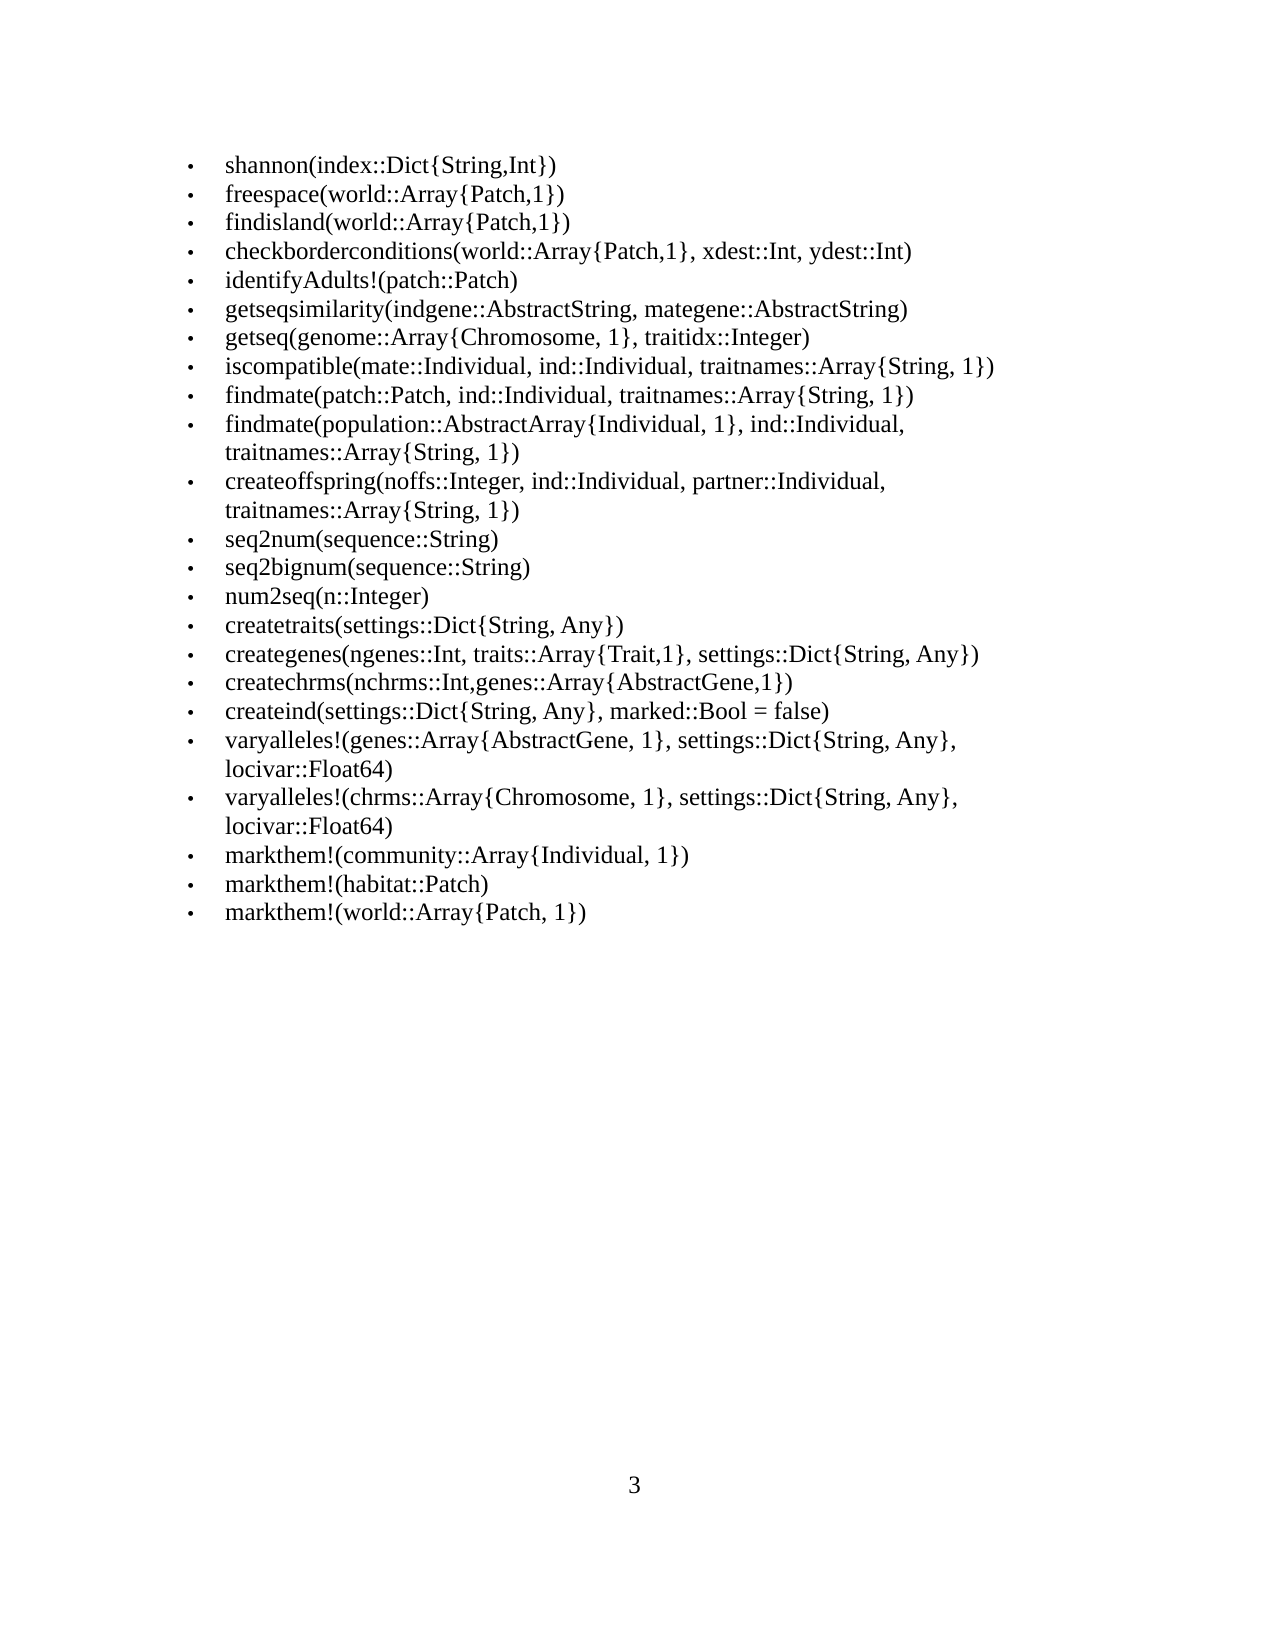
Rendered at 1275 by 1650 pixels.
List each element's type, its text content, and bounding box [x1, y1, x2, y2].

list createchrms(nchrms::Int,genes::Array{AbstractGene,1}) [187, 667, 1125, 696]
list num2seq(n::Integer) [187, 581, 1125, 610]
list markthem!(world::Array{Patch, 1}) [187, 897, 1125, 926]
list freespace(world::Array{Patch,1}) [187, 179, 1125, 207]
list createind(settings::Dict{String, Any}, marked::Bool = false) [187, 696, 1125, 725]
list shannon(index::Dict{String,Int}) [187, 150, 1125, 179]
list getseq(genome::Array{Chromosome, 1}, traitidx::Integer) [187, 322, 1125, 351]
list checkborderconditions(world::Array{Patch,1}, xdest::Int, ydest::Int) [187, 236, 1125, 265]
list seq2num(sequence::String) [187, 524, 1125, 552]
list findmate(patch::Patch, ind::Individual, traitnames::Array{String, 1}) [187, 380, 1125, 409]
list iscompatible(mate::Individual, ind::Individual, traitnames::Array{String, 1}) [187, 351, 1125, 380]
list findmate(population::AbstractArray{Individual, 1}, ind::Individual, traitnames::Array{String, 1}) [187, 409, 1125, 466]
list identifyAdults!(patch::Patch) [187, 265, 1125, 294]
list markthem!(community::Array{Individual, 1}) [187, 840, 1125, 869]
list createoffspring(noffs::Integer, ind::Individual, partner::Individual, traitnames::Array{String, 1}) [187, 466, 1125, 524]
list creategenes(ngenes::Int, traits::Array{Trait,1}, settings::Dict{String, Any}) [187, 639, 1125, 667]
list createtraits(settings::Dict{String, Any}) [187, 610, 1125, 639]
list findisland(world::Array{Patch,1}) [187, 207, 1125, 236]
list seq2bignum(sequence::String) [187, 552, 1125, 581]
list getseqsimilarity(indgene::AbstractString, mategene::AbstractString) [187, 294, 1125, 322]
list markthem!(habitat::Patch) [187, 869, 1125, 897]
list varyalleles!(genes::Array{AbstractGene, 1}, settings::Dict{String, Any}, locivar::Float64) [187, 725, 1125, 782]
list varyalleles!(chrms::Array{Chromosome, 1}, settings::Dict{String, Any}, locivar::Float64) [187, 782, 1125, 840]
